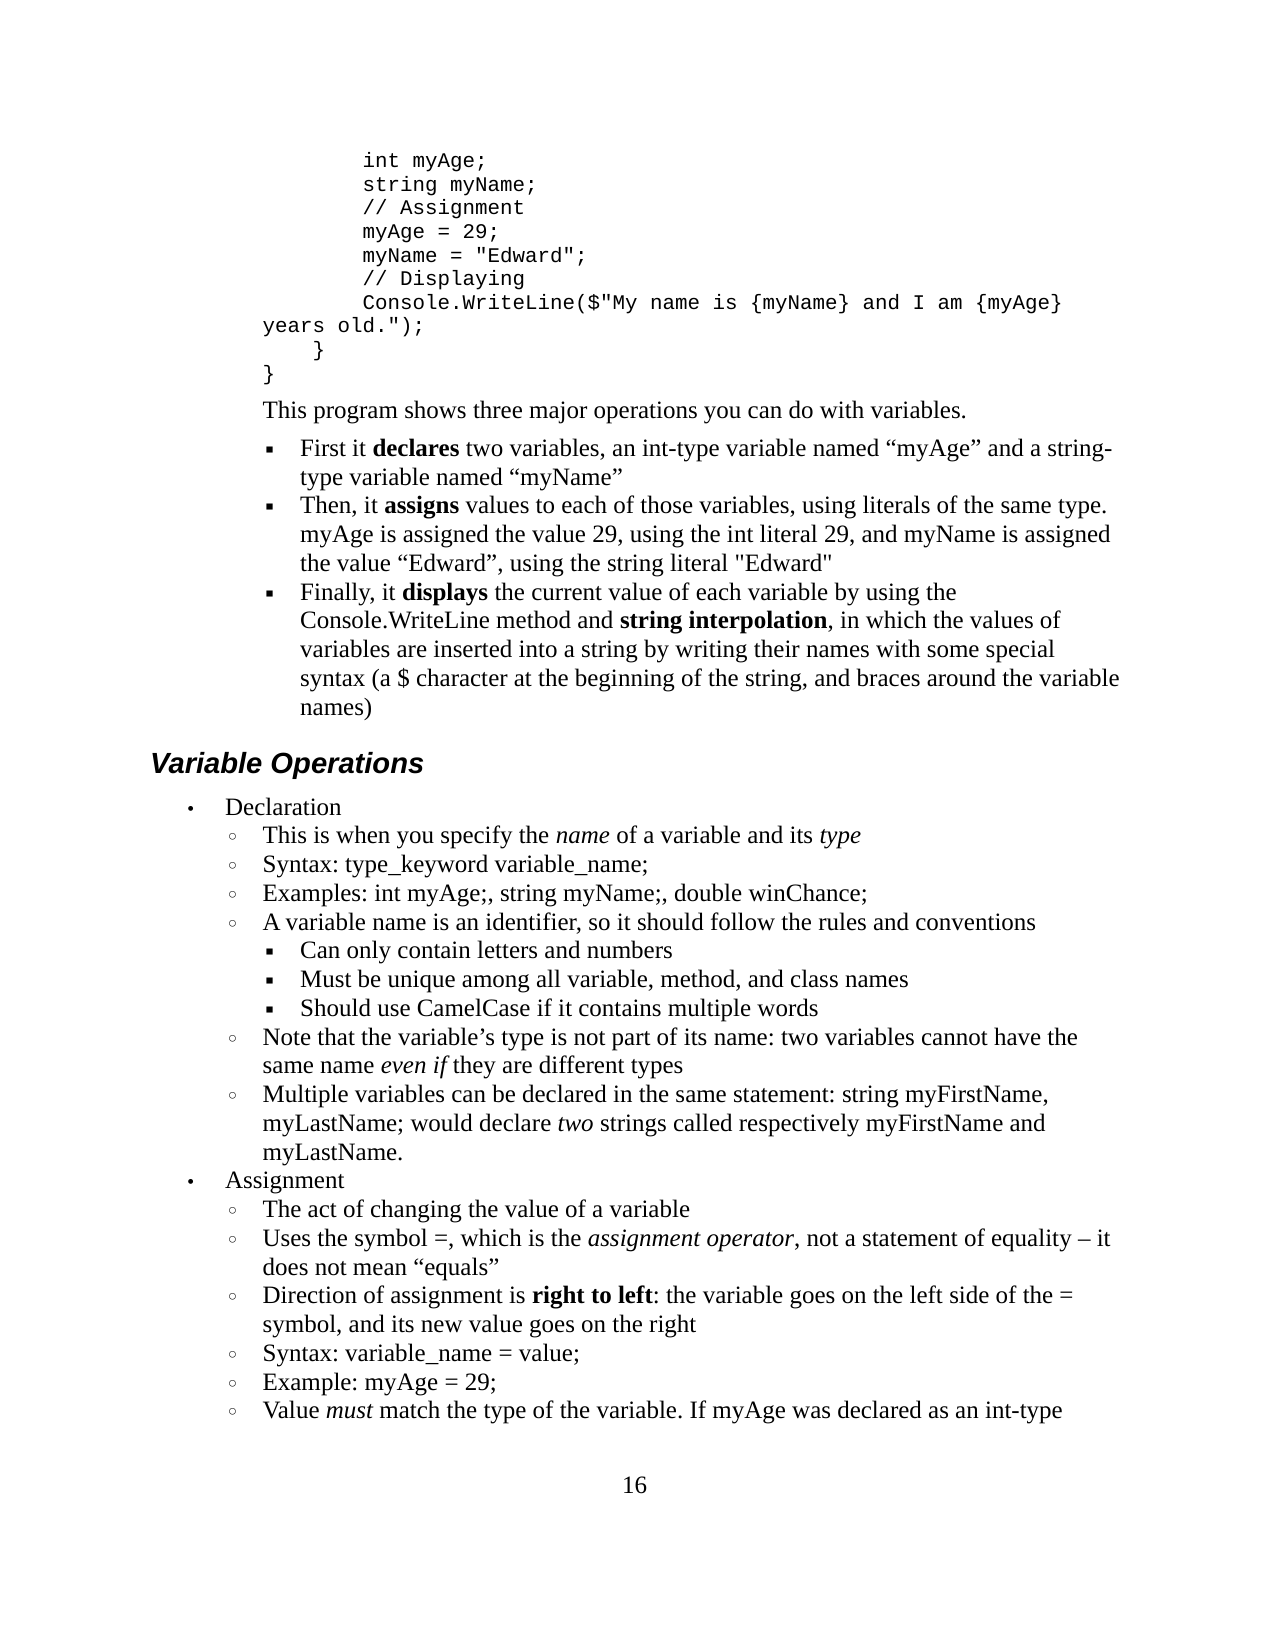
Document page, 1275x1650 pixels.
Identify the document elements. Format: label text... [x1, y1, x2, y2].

list Declaration [187, 792, 1125, 820]
list } [225, 339, 1125, 363]
list Multiple variables can be declared in the same statement: string myFirstName, myLastName; would declare two strings called respectively myFirstName and myLastName. [225, 1079, 1125, 1165]
list myName = "Edward"; [225, 244, 1125, 268]
list // Assignment [225, 197, 1125, 221]
list Can only contain letters and numbers [262, 935, 1125, 964]
list This is when you specify the name of a variable and its type [225, 820, 1125, 849]
list This program shows three major operations you can do with variables. [225, 395, 1125, 424]
list myAge = 29; [225, 221, 1125, 244]
list The act of changing the value of a variable [225, 1194, 1125, 1223]
list Should use CamelCase if it contains multiple words [262, 993, 1125, 1022]
list Console.WriteLine($"My name is {myName} and I am {myAge} years old."); [225, 292, 1125, 339]
list Note that the variable’s type is not part of its name: two variables cannot have the same name even if they are different types [225, 1022, 1125, 1079]
list int myAge; [225, 150, 1125, 174]
list Assignment [187, 1165, 1125, 1194]
list Value must match the type of the variable. If myAge was declared as an int-type [225, 1395, 1125, 1424]
list } [225, 363, 1125, 386]
list Examples: int myAge;, string myName;, double winChance; [225, 878, 1125, 907]
list A variable name is an identifier, so it should follow the rules and conventions [225, 907, 1125, 935]
list Then, it assigns values to each of those variables, using literals of the same type. myAge is assigned the value 29, using the int literal 29, and myName is assigned the value “Edward”, using the string literal "Edward" [262, 491, 1125, 577]
list string myName; [225, 174, 1125, 197]
subtitle Variable Operations [150, 746, 1125, 779]
list Uses the symbol =, which is the assignment operator, not a statement of equality – it does not mean “equals” [225, 1223, 1125, 1280]
list // Displaying [225, 268, 1125, 292]
list First it declares two variables, an int-type variable named “myAge” and a string-type variable named “myName” [262, 433, 1125, 491]
list Finally, it displays the current value of each variable by using the Console.WriteLine method and string interpolation, in which the values of variables are inserted into a string by writing their names with some special syntax (a $ character at the beginning of the string, and braces around the variable names) [262, 577, 1125, 721]
list Example: myAge = 29; [225, 1367, 1125, 1395]
list Syntax: variable_name = value; [225, 1338, 1125, 1367]
list Syntax: type_keyword variable_name; [225, 849, 1125, 878]
list Direction of assignment is right to left: the variable goes on the left side of the = symbol, and its new value goes on the right [225, 1280, 1125, 1338]
list Must be unique among all variable, method, and class names [262, 964, 1125, 993]
